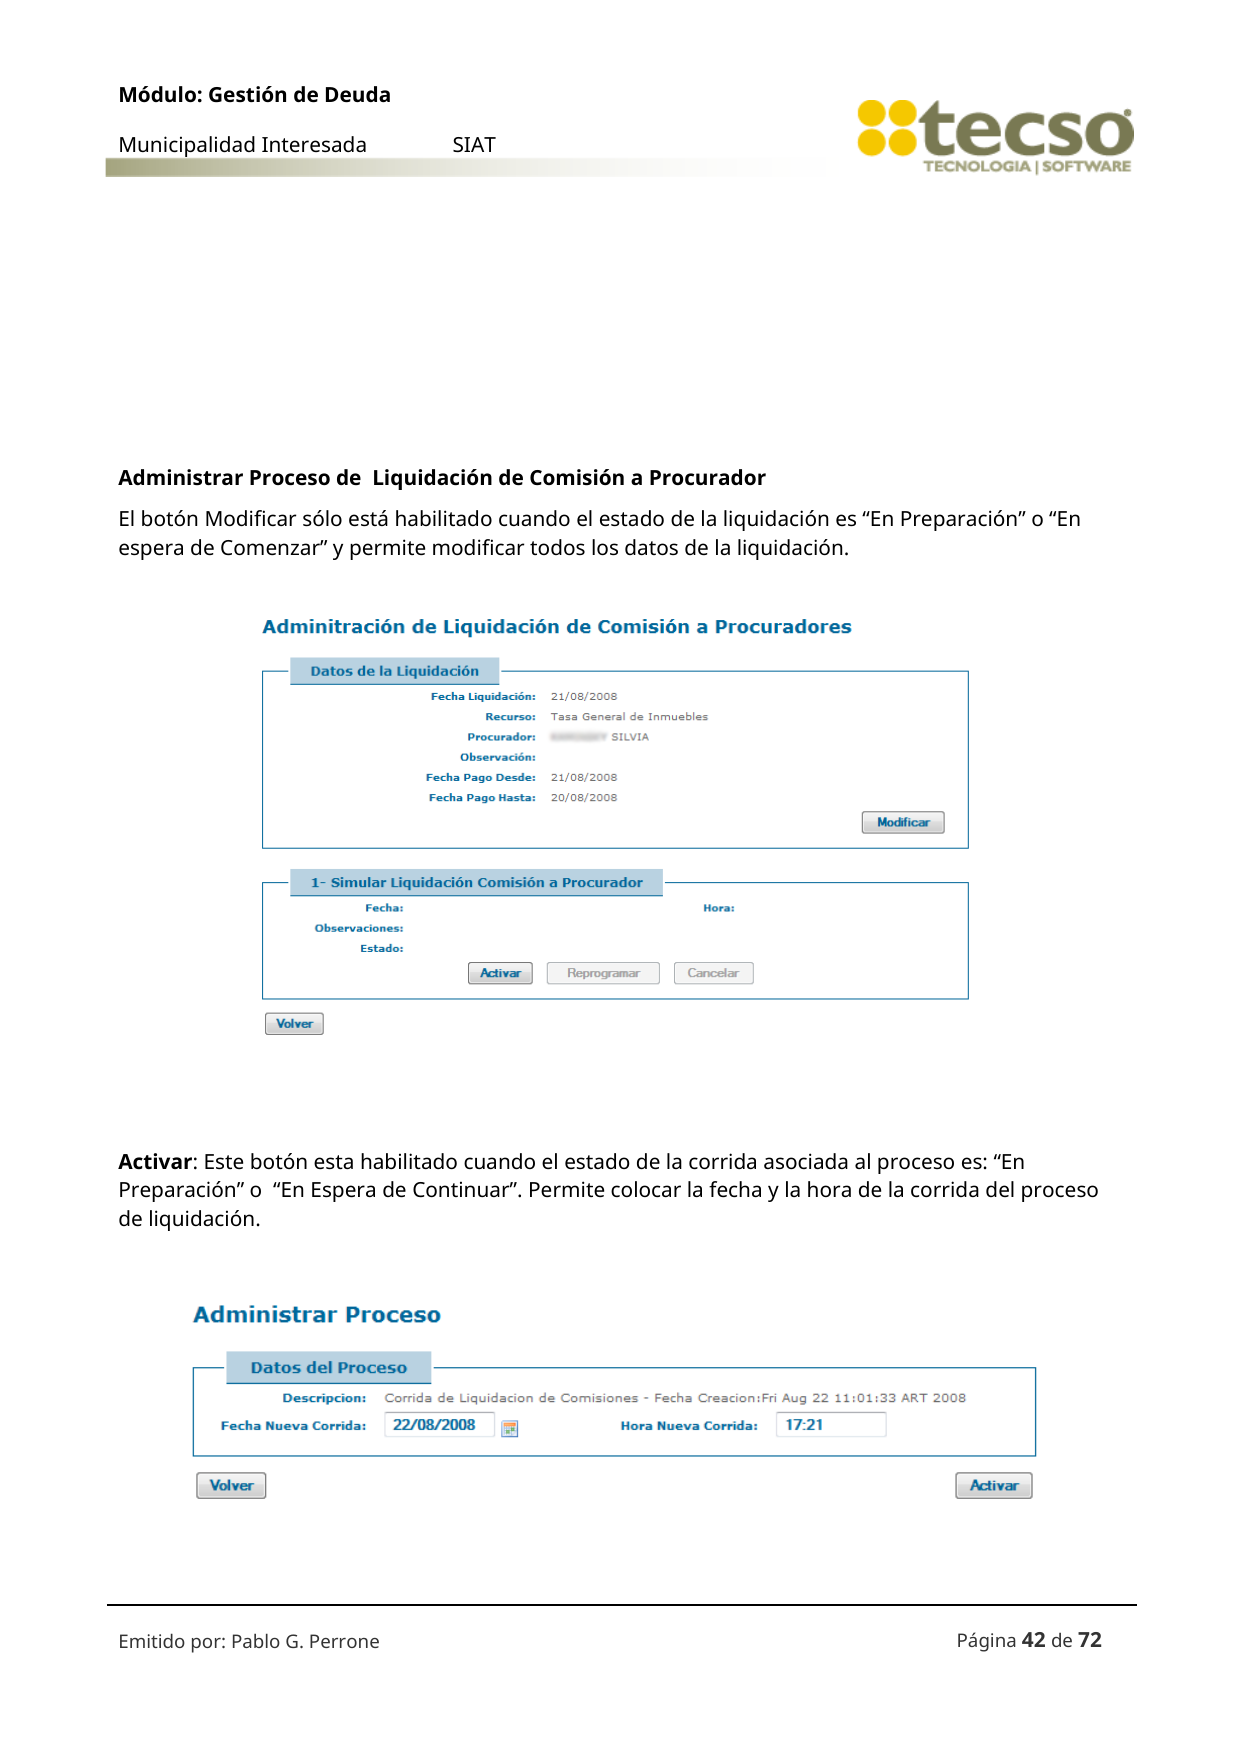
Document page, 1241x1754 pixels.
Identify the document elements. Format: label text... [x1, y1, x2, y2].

text El botón Modificar sólo está habilitado cuando el estado de la liquidación es “En Preparación” o “En espera de Comenzar” y permite modificar todos los datos de la liquidación. [118, 504, 1122, 561]
text Administrar Proceso de Liquidación de Comisión a Procurador [118, 463, 1122, 492]
text Activar: Este botón esta habilitado cuando el estado de la corrida asociada al proceso es: “En Preparación” o “En Espera de Continuar”. Permite colocar la fecha y la hora de la corrida del proceso de liquidación. [118, 1147, 1122, 1232]
picture [105, 100, 1134, 177]
picture [182, 1285, 1058, 1528]
picture [254, 614, 987, 1043]
